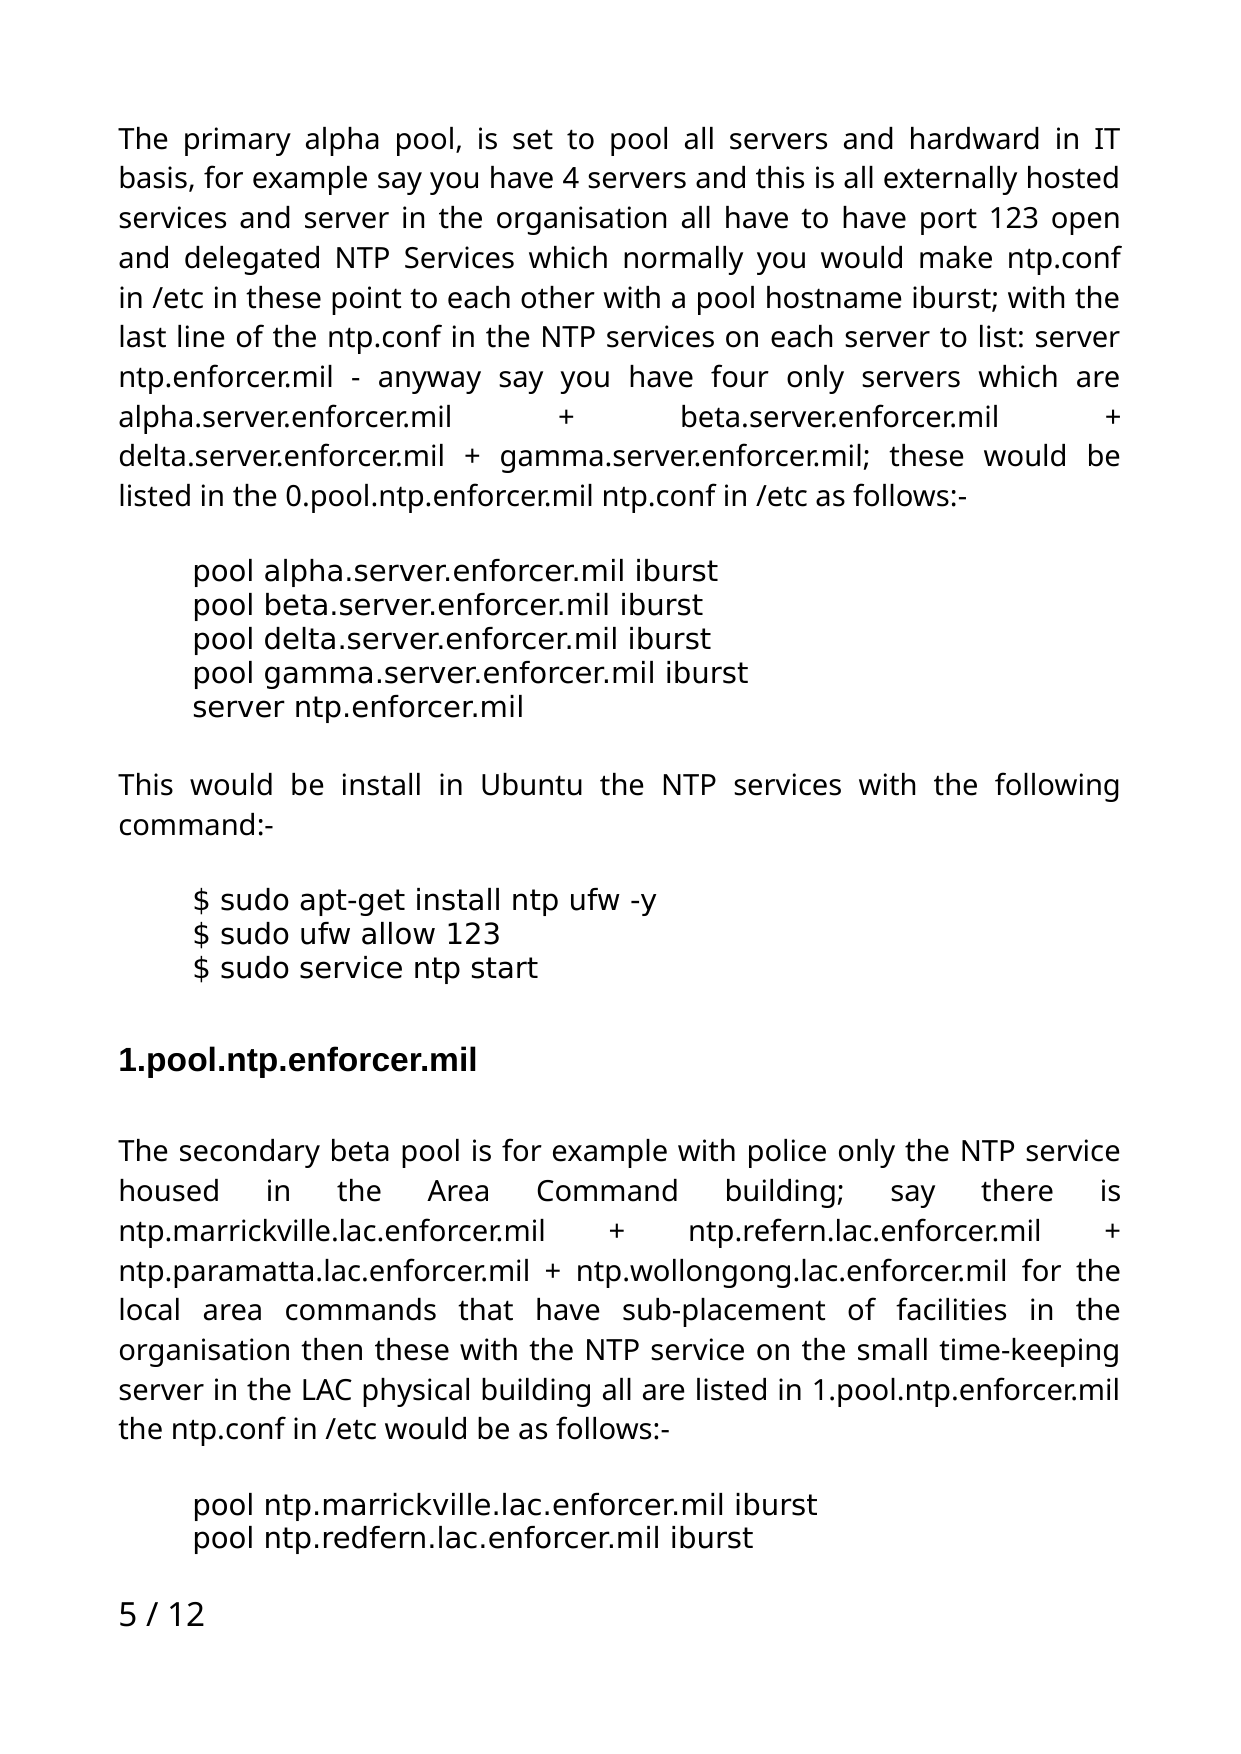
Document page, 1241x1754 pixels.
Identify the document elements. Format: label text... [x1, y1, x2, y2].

subtitle 1.pool.ntp.enforcer.mil [118, 1040, 1122, 1078]
text pool ntp.marrickville.lac.enforcer.mil iburst pool ntp.redfern.lac.enforcer.mil iburst [192, 1488, 1122, 1556]
text pool alpha.server.enforcer.mil iburst pool beta.server.enforcer.mil iburst pool delta.server.enforcer.mil iburst pool gamma.server.enforcer.mil iburst [192, 555, 1122, 691]
text The secondary beta pool is for example with police only the NTP service housed in the Area Command building; say there is ntp.marrickville.lac.enforcer.mil + ntp.refern.lac.enforcer.mil + ntp.paramatta.lac.enforcer.mil + ntp.wollongong.lac.enforcer.mil for the local area commands that have sub-placement of facilities in the organisation then these with the NTP service on the small time-keeping server in the LAC physical building all are listed in 1.pool.ntp.enforcer.mil the ntp.conf in /etc would be as follows:- [118, 1131, 1122, 1448]
text This would be install in Ubuntu the NTP services with the following command:- [118, 764, 1122, 843]
text The primary alpha pool, is set to pool all servers and hardward in IT basis, for example say you have 4 servers and this is all externally hosted services and server in the organisation all have to have port 123 open and delegated NTP Services which normally you would make ntp.conf in /etc in these point to each other with a pool hostname iburst; with the last line of the ntp.conf in the NTP services on each server to list: server ntp.enforcer.mil - anyway say you have four only servers which are alpha.server.enforcer.mil + beta.server.enforcer.mil + delta.server.enforcer.mil + gamma.server.enforcer.mil; these would be listed in the 0.pool.ntp.enforcer.mil ntp.conf in /etc as follows:- [118, 118, 1122, 515]
text $ sudo service ntp start [192, 951, 1122, 985]
text $ sudo apt-get install ntp ufw -y $ sudo ufw allow 123 [192, 883, 1122, 951]
text server ntp.enforcer.mil [192, 691, 1122, 724]
